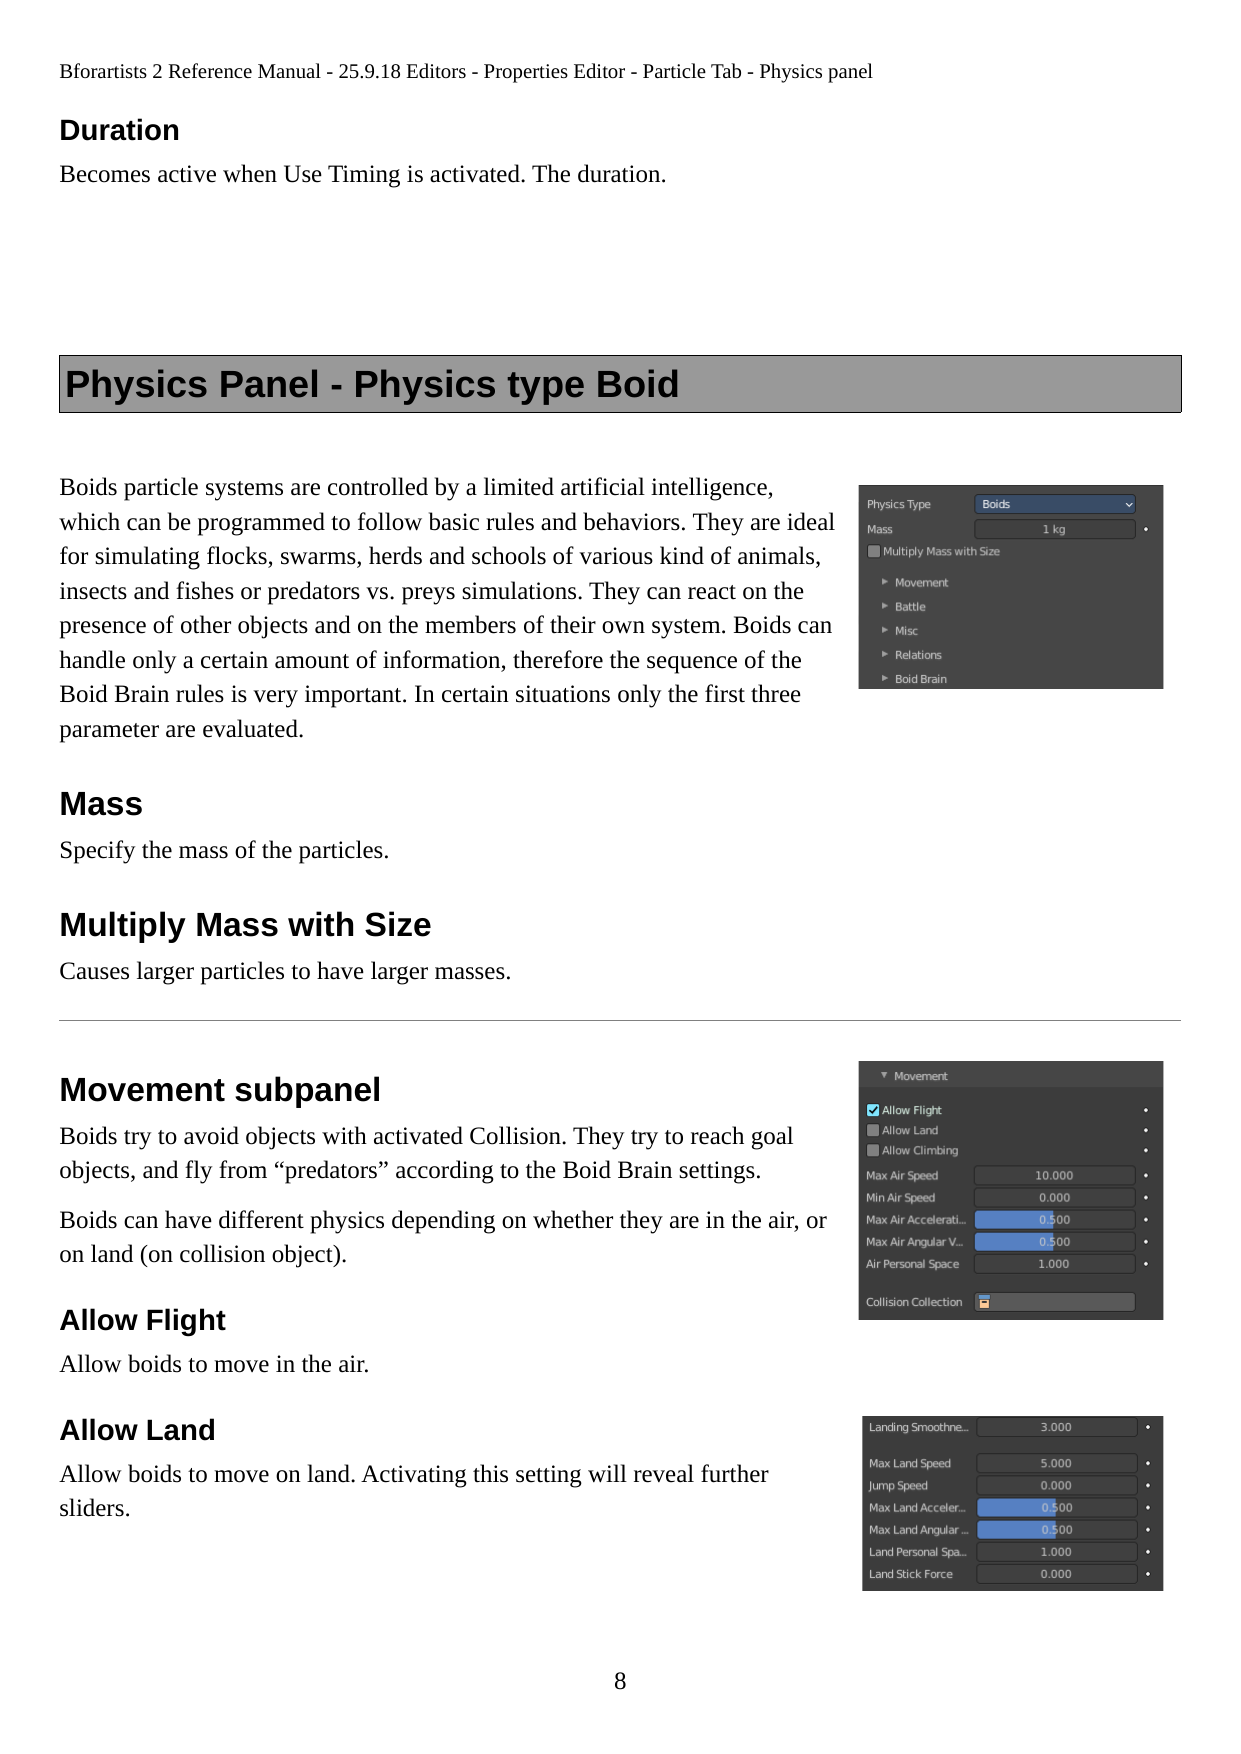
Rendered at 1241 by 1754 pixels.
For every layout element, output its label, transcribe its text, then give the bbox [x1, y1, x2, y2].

table_header Physics Panel - Physics type Boid [60, 356, 1181, 412]
picture [862, 1416, 1164, 1591]
picture [858, 485, 1164, 689]
subtitle Mass [59, 784, 1181, 822]
text Boids particle systems are controlled by a limited artificial intelligence, which can be programmed to follow basic rules and behaviors. They are ideal for simulating flocks, swarms, herds and schools of various kind of animals, insects and fishes or predators vs. preys simulations. They can react on the presence of other objects and on the members of their own system. Boids can handle only a certain amount of information, therefore the sequence of the Boid Brain rules is very important. In certain situations only the first three parameter are evaluated. [59, 472, 1181, 743]
subtitle Multiply Mass with Size [59, 905, 1181, 943]
picture [858, 1061, 1164, 1320]
subtitle Duration [59, 113, 1181, 146]
text Allow boids to move on land. Activating this setting will reveal further sliders. [59, 1459, 862, 1522]
subtitle [1164, 1070, 1181, 1109]
text Boids can have different physics depending on whether they are in the air, or on land (on collision object). [59, 1205, 858, 1268]
text Allow boids to move in the air. [59, 1349, 1181, 1378]
subtitle Allow Land [59, 1413, 1181, 1446]
text Becomes active when Use Timing is activated. The duration. [59, 159, 1181, 188]
text Boids try to avoid objects with activated Collision. They try to reach goal objects, and fly from “predators” according to the Boid Brain settings. [59, 1121, 858, 1184]
subtitle Allow Flight [59, 1303, 1181, 1337]
text Causes larger particles to have larger masses. [59, 956, 1181, 985]
text Specify the mass of the particles. [59, 835, 1181, 864]
subtitle Movement subpanel [59, 1070, 858, 1109]
